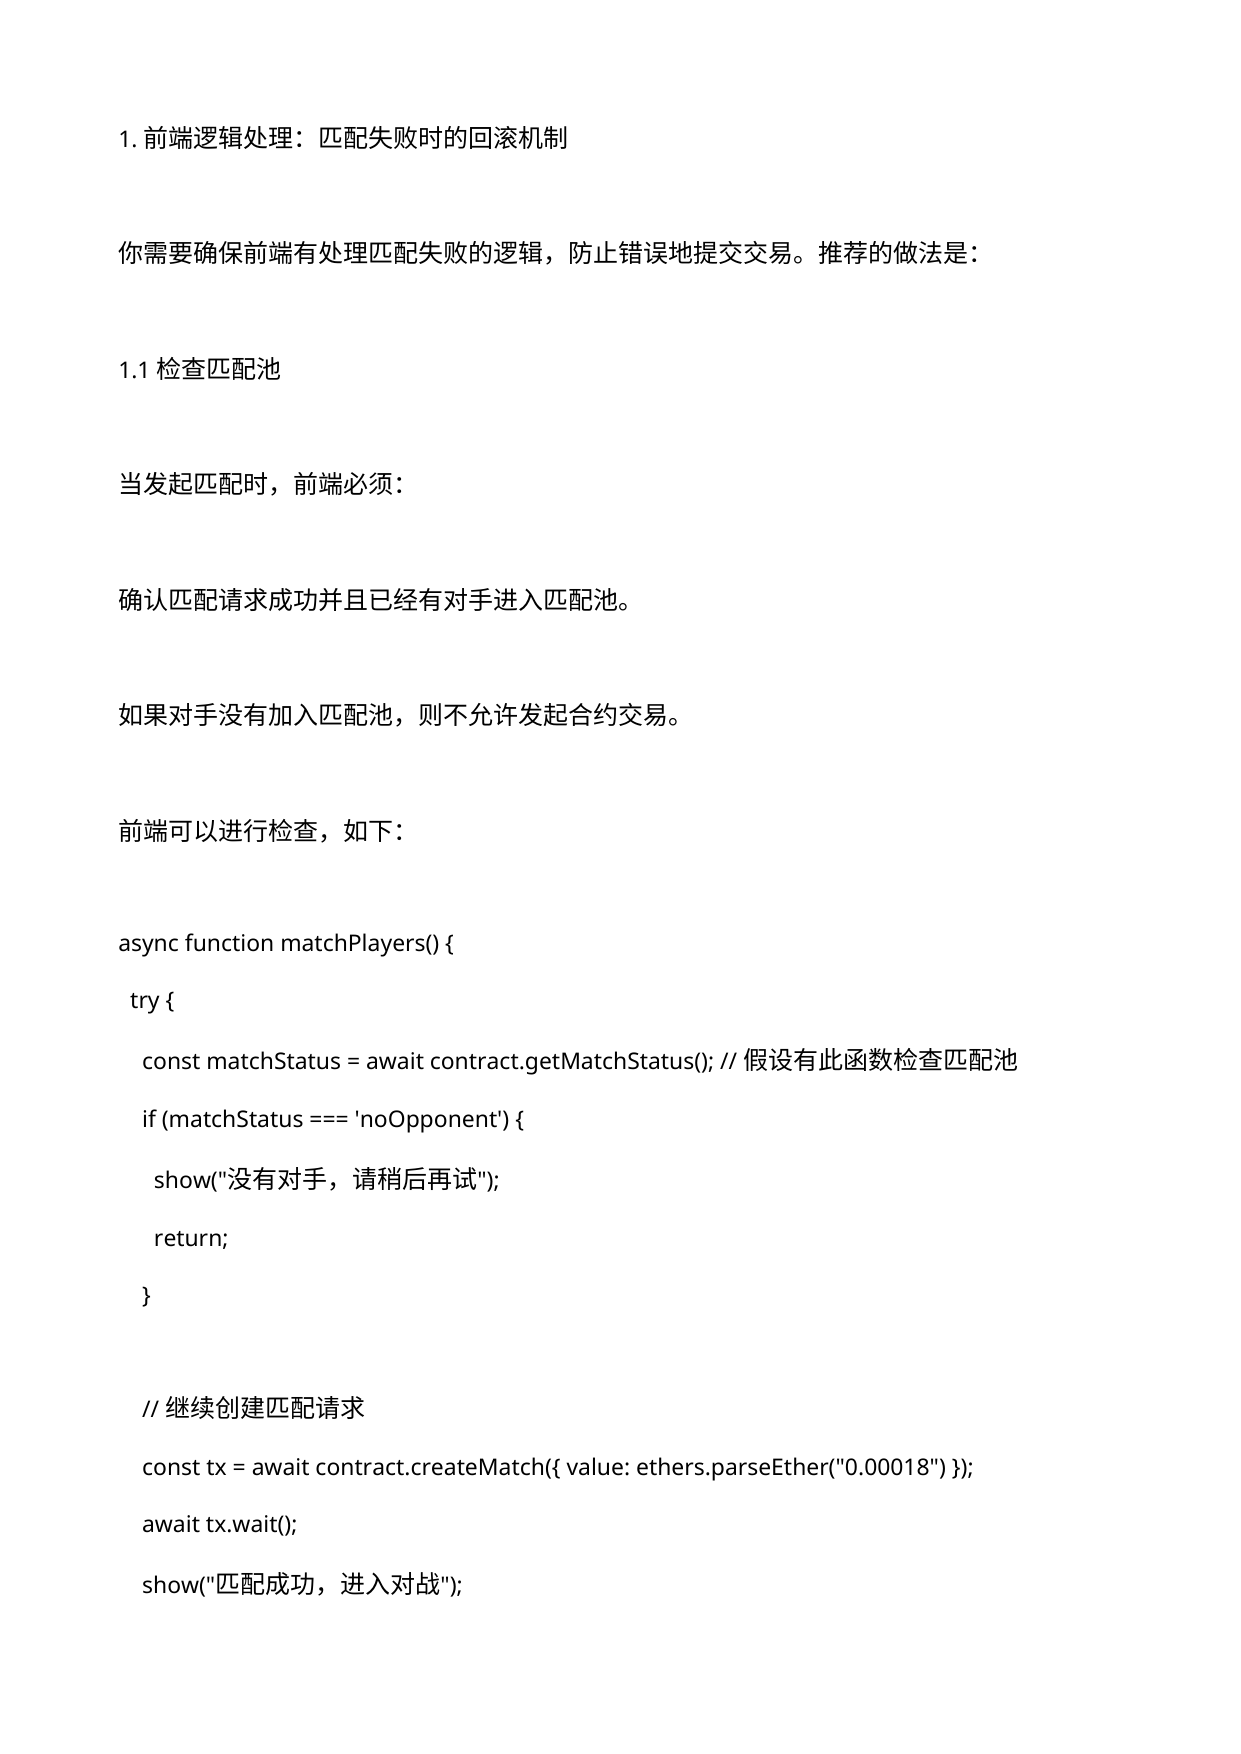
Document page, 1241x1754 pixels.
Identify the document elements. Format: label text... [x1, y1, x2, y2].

text 当发起匹配时，前端必须： [118, 465, 1122, 501]
text 前端可以进行检查，如下： [118, 811, 1122, 847]
text 1. 前端逻辑处理：匹配失败时的回滚机制 [118, 118, 1122, 154]
text await tx.wait(); [118, 1508, 1122, 1539]
text show("没有对手，请稍后再试"); [118, 1159, 1122, 1196]
text } [118, 1279, 1122, 1310]
text 如果对手没有加入匹配池，则不允许发起合约交易。 [118, 696, 1122, 732]
text const tx = await contract.createMatch({ value: ethers.parseEther("0.00018") }); [118, 1451, 1122, 1482]
text 你需要确保前端有处理匹配失败的逻辑，防止错误地提交交易。推荐的做法是： [118, 234, 1122, 270]
text show("匹配成功，进入对战"); [118, 1565, 1122, 1601]
text // 继续创建匹配请求 [118, 1389, 1122, 1425]
text const matchStatus = await contract.getMatchStatus(); // 假设有此函数检查匹配池 [118, 1040, 1122, 1077]
text 确认匹配请求成功并且已经有对手进入匹配池。 [118, 580, 1122, 616]
text return; [118, 1222, 1122, 1253]
text async function matchPlayers() { [118, 927, 1122, 958]
text if (matchStatus === 'noOpponent') { [118, 1103, 1122, 1134]
text 1.1 检查匹配池 [118, 349, 1122, 385]
text try { [118, 983, 1122, 1015]
